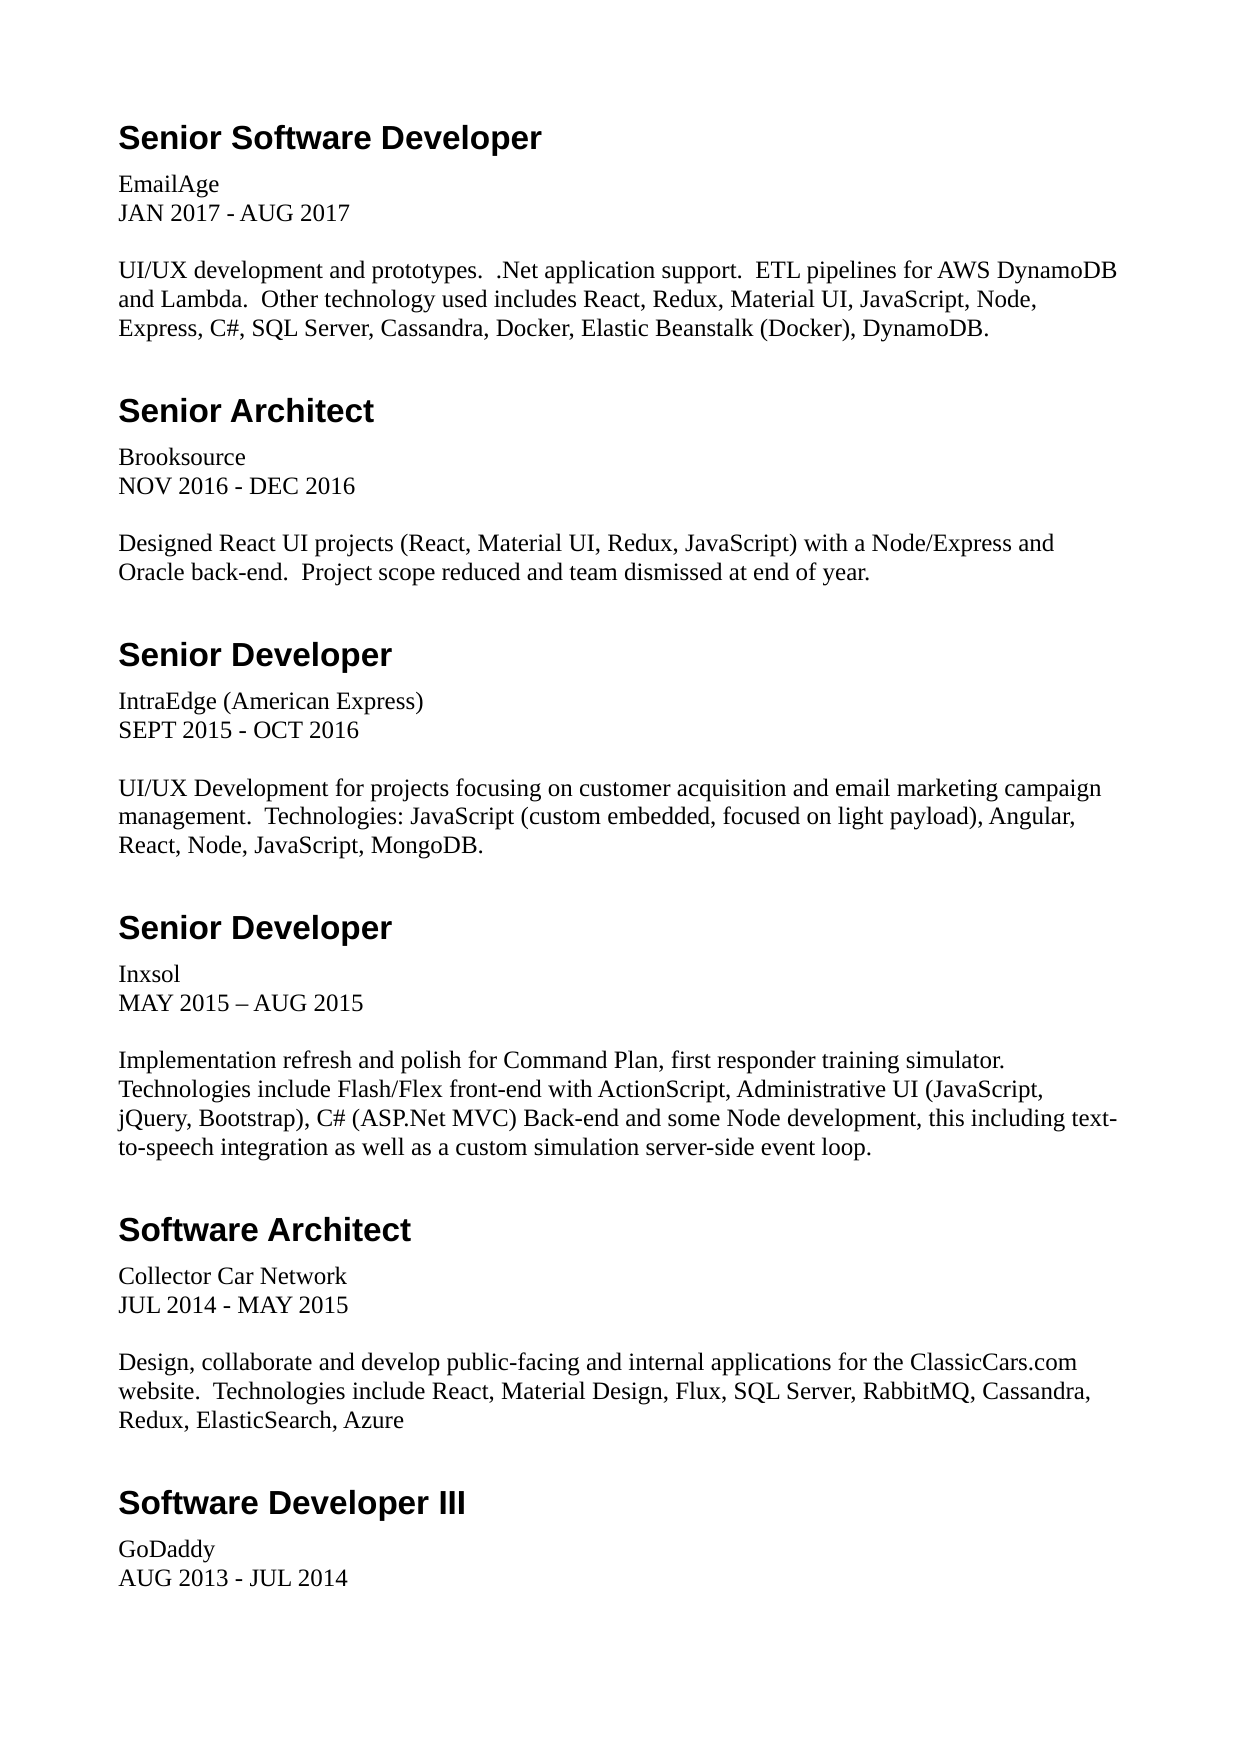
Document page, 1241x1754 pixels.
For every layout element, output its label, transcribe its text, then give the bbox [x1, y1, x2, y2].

text Collector Car Network [118, 1261, 1122, 1290]
subtitle Senior Developer [118, 635, 1122, 674]
text EmailAge [118, 169, 1122, 198]
text MAY 2015 – AUG 2015 [118, 988, 1122, 1017]
text GoDaddy [118, 1534, 1122, 1563]
subtitle Software Architect [118, 1210, 1122, 1249]
text JUL 2014 - MAY 2015 [118, 1290, 1122, 1319]
text NOV 2016 - DEC 2016 [118, 471, 1122, 499]
text UI/UX development and prototypes. .Net application support. ETL pipelines for AWS DynamoDB and Lambda. Other technology used includes React, Redux, Material UI, JavaScript, Node, Express, C#, SQL Server, Cassandra, Docker, Elastic Beanstalk (Docker), DynamoDB. [118, 255, 1122, 342]
subtitle Software Developer III [118, 1483, 1122, 1522]
subtitle Senior Architect [118, 391, 1122, 429]
text JAN 2017 - AUG 2017 [118, 198, 1122, 227]
text AUG 2013 - JUL 2014 [118, 1563, 1122, 1592]
text Designed React UI projects (React, Material UI, Redux, JavaScript) with a Node/Express and Oracle back-end. Project scope reduced and team dismissed at end of year. [118, 528, 1122, 586]
text Inxsol [118, 959, 1122, 988]
text Implementation refresh and polish for Command Plan, first responder training simulator. Technologies include Flash/Flex front-end with ActionScript, Administrative UI (JavaScript, jQuery, Bootstrap), C# (ASP.Net MVC) Back-end and some Node development, this including text-to-speech integration as well as a custom simulation server-side event loop. [118, 1046, 1122, 1161]
text IntraEdge (American Express) [118, 686, 1122, 715]
text Brooksource [118, 442, 1122, 471]
text SEPT 2015 - OCT 2016 [118, 715, 1122, 744]
text Design, collaborate and develop public-facing and internal applications for the ClassicCars.com website. Technologies include React, Material Design, Flux, SQL Server, RabbitMQ, Cassandra, Redux, ElasticSearch, Azure [118, 1347, 1122, 1434]
text UI/UX Development for projects focusing on customer acquisition and email marketing campaign management. Technologies: JavaScript (custom embedded, focused on light payload), Angular, React, Node, JavaScript, MongoDB. [118, 773, 1122, 859]
subtitle Senior Developer [118, 908, 1122, 947]
subtitle Senior Software Developer [118, 118, 1122, 157]
